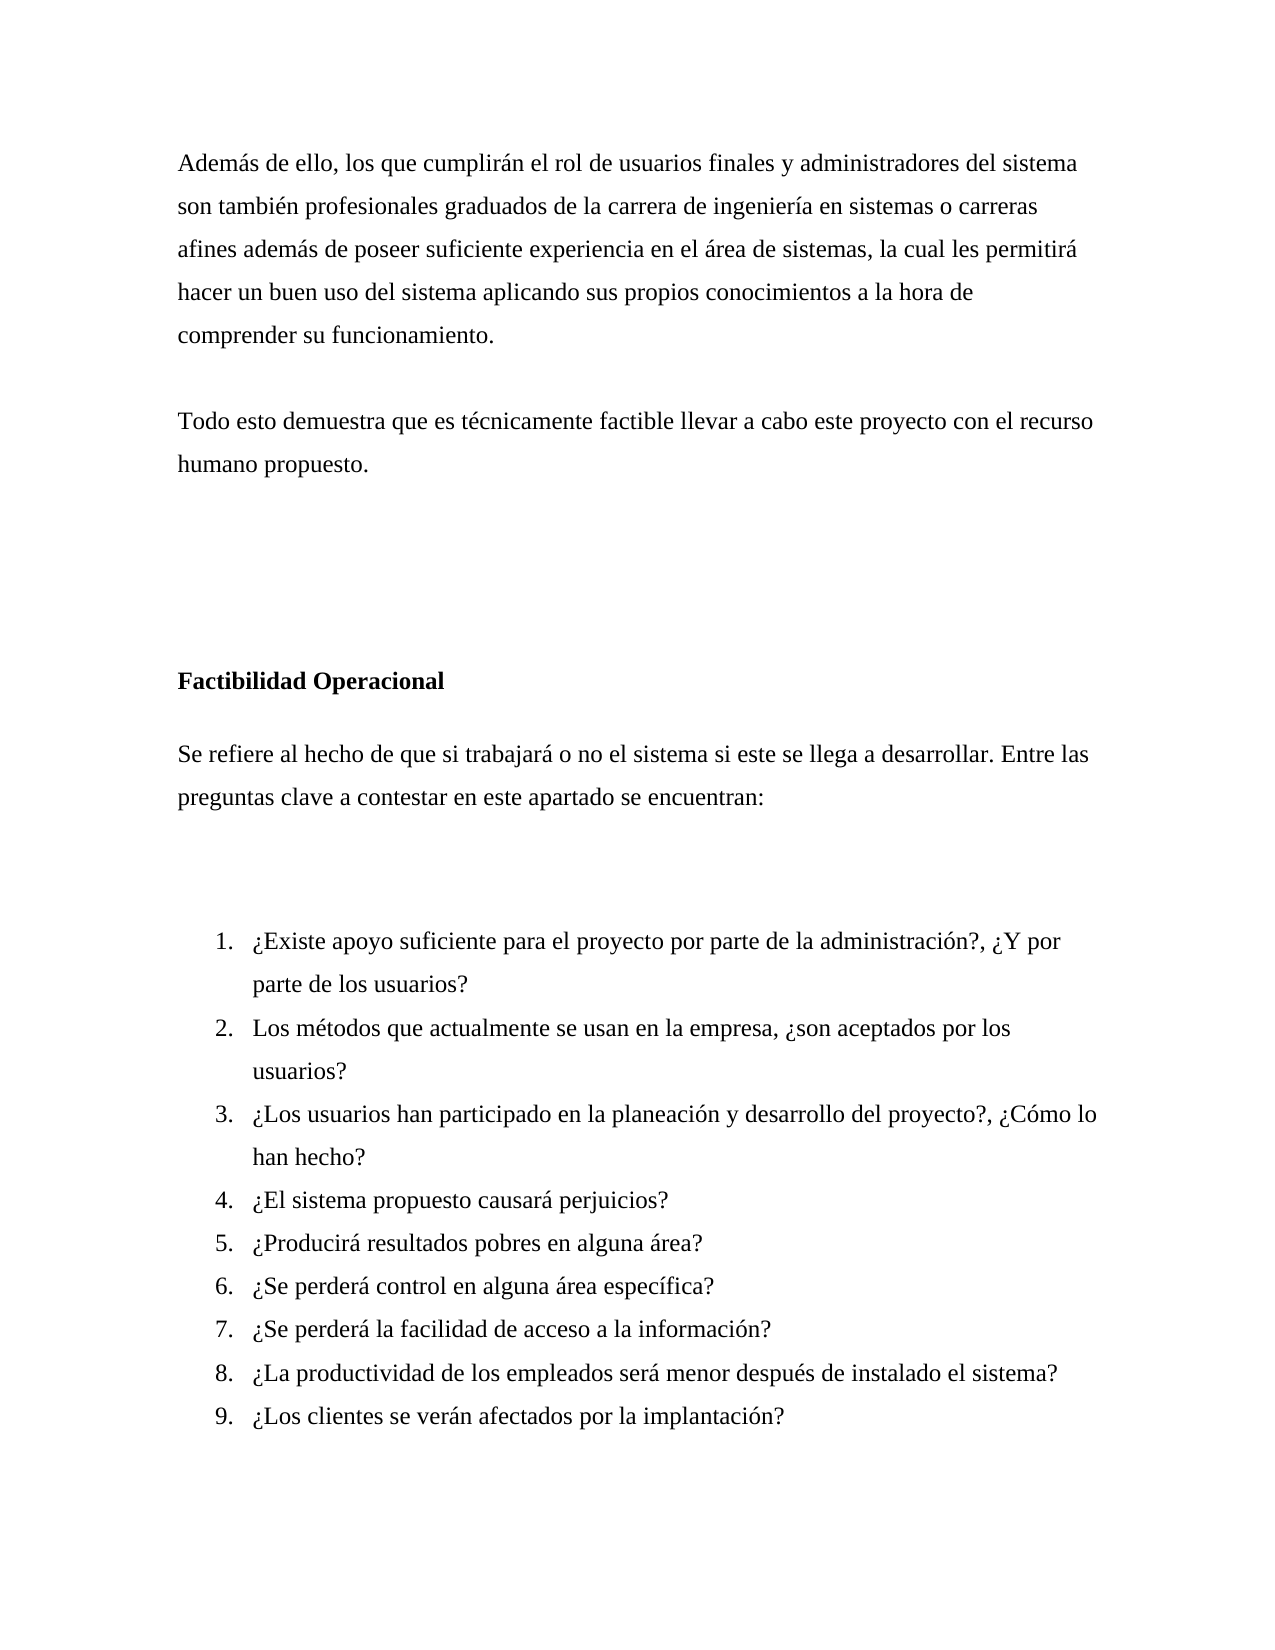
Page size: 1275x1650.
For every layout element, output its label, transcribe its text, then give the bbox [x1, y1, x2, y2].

list ¿Existe apoyo suficiente para el proyecto por parte de la administración?, ¿Y por parte de los usuarios? [215, 926, 1098, 998]
list ¿Se perderá control en alguna área específica? [215, 1271, 1098, 1300]
list ¿Los usuarios han participado en la planeación y desarrollo del proyecto?, ¿Cómo lo han hecho? [215, 1099, 1098, 1171]
text Se refiere al hecho de que si trabajará o no el sistema si este se llega a desarrollar. Entre las preguntas clave a contestar en este apartado se encuentran: [177, 739, 1098, 811]
list ¿Los clientes se verán afectados por la implantación? [215, 1401, 1098, 1429]
text Además de ello, los que cumplirán el rol de usuarios finales y administradores del sistema son también profesionales graduados de la carrera de ingeniería en sistemas o carreras afines además de poseer suficiente experiencia en el área de sistemas, la cual les permitirá hacer un buen uso del sistema aplicando sus propios conocimientos a la hora de comprender su funcionamiento. Todo esto demuestra que es técnicamente factible llevar a cabo este proyecto con el recurso humano propuesto. [177, 148, 1098, 478]
list ¿Se perderá la facilidad de acceso a la información? [215, 1314, 1098, 1343]
list ¿La productividad de los empleados será menor después de instalado el sistema? [215, 1358, 1098, 1386]
text Factibilidad Operacional [177, 666, 1098, 695]
list ¿Producirá resultados pobres en alguna área? [215, 1228, 1098, 1257]
list ¿El sistema propuesto causará perjuicios? [215, 1185, 1098, 1214]
list Los métodos que actualmente se usan en la empresa, ¿son aceptados por los usuarios? [215, 1013, 1098, 1084]
